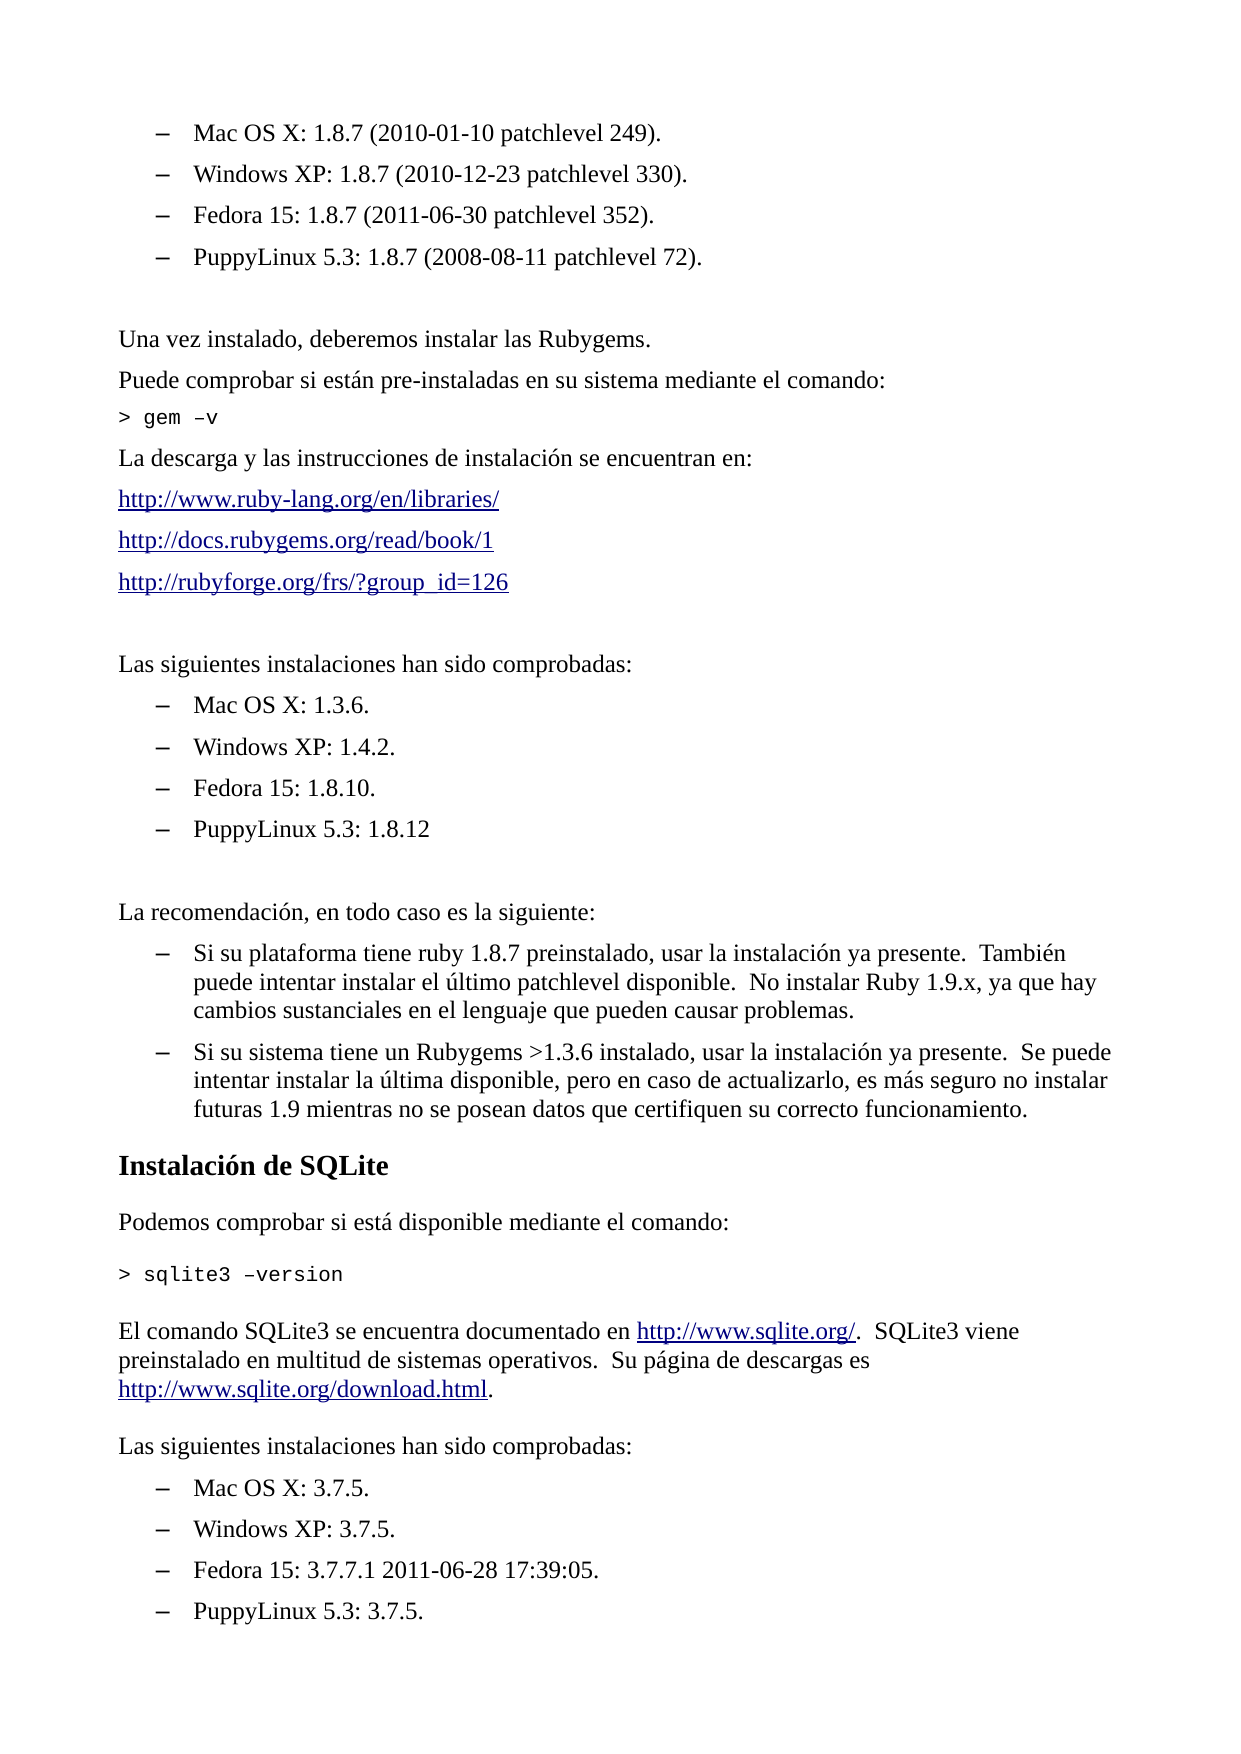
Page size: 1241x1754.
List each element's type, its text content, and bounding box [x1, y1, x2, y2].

text http://rubyforge.org/frs/?group_id=126 [118, 567, 1122, 596]
text La recomendación, en todo caso es la siguiente: [118, 897, 1122, 926]
text Las siguientes instalaciones han sido comprobadas: [118, 1431, 1122, 1460]
text El comando SQLite3 se encuentra documentado en http://www.sqlite.org/. SQLite3 viene preinstalado en multitud de sistemas operativos. Su página de descargas es http://www.sqlite.org/download.html. [118, 1316, 1122, 1403]
text > sqlite3 –version [118, 1264, 1122, 1288]
list Mac OS X: 1.3.6. [156, 691, 1122, 719]
text http://docs.rubygems.org/read/book/1 [118, 526, 1122, 554]
text Las siguientes instalaciones han sido comprobadas: [118, 649, 1122, 678]
text La descarga y las instrucciones de instalación se encuentran en: [118, 443, 1122, 472]
list Fedora 15: 1.8.7 (2011-06-30 patchlevel 352). [156, 201, 1122, 229]
text http://www.ruby-lang.org/en/libraries/ [118, 484, 1122, 513]
list PuppyLinux 5.3: 3.7.5. [156, 1596, 1122, 1625]
list Mac OS X: 3.7.5. [156, 1473, 1122, 1501]
list Si su sistema tiene un Rubygems >1.3.6 instalado, usar la instalación ya presente. Se puede intentar instalar la última disponible, pero en caso de actualizarlo, es más seguro no instalar futuras 1.9 mientras no se posean datos que certifiquen su correcto funcionamiento. [156, 1037, 1122, 1123]
list Mac OS X: 1.8.7 (2010-01-10 patchlevel 249). [156, 118, 1122, 147]
text Puede comprobar si están pre-instaladas en su sistema mediante el comando: [118, 366, 1122, 394]
text Una vez instalado, deberemos instalar las Rubygems. [118, 324, 1122, 353]
list Windows XP: 1.4.2. [156, 732, 1122, 761]
list Windows XP: 3.7.5. [156, 1514, 1122, 1543]
subtitle Instalación de SQLite [118, 1148, 1122, 1182]
list PuppyLinux 5.3: 1.8.12 [156, 814, 1122, 843]
list PuppyLinux 5.3: 1.8.7 (2008-08-11 patchlevel 72). [156, 242, 1122, 271]
list Windows XP: 1.8.7 (2010-12-23 patchlevel 330). [156, 159, 1122, 188]
list Fedora 15: 3.7.7.1 2011-06-28 17:39:05. [156, 1555, 1122, 1584]
list Si su plataforma tiene ruby 1.8.7 preinstalado, usar la instalación ya presente. También puede intentar instalar el último patchlevel disponible. No instalar Ruby 1.9.x, ya que hay cambios sustanciales en el lenguaje que pueden causar problemas. [156, 938, 1122, 1024]
list Fedora 15: 1.8.10. [156, 773, 1122, 802]
text Podemos comprobar si está disponible mediante el comando: [118, 1207, 1122, 1235]
text > gem –v [118, 407, 1122, 431]
